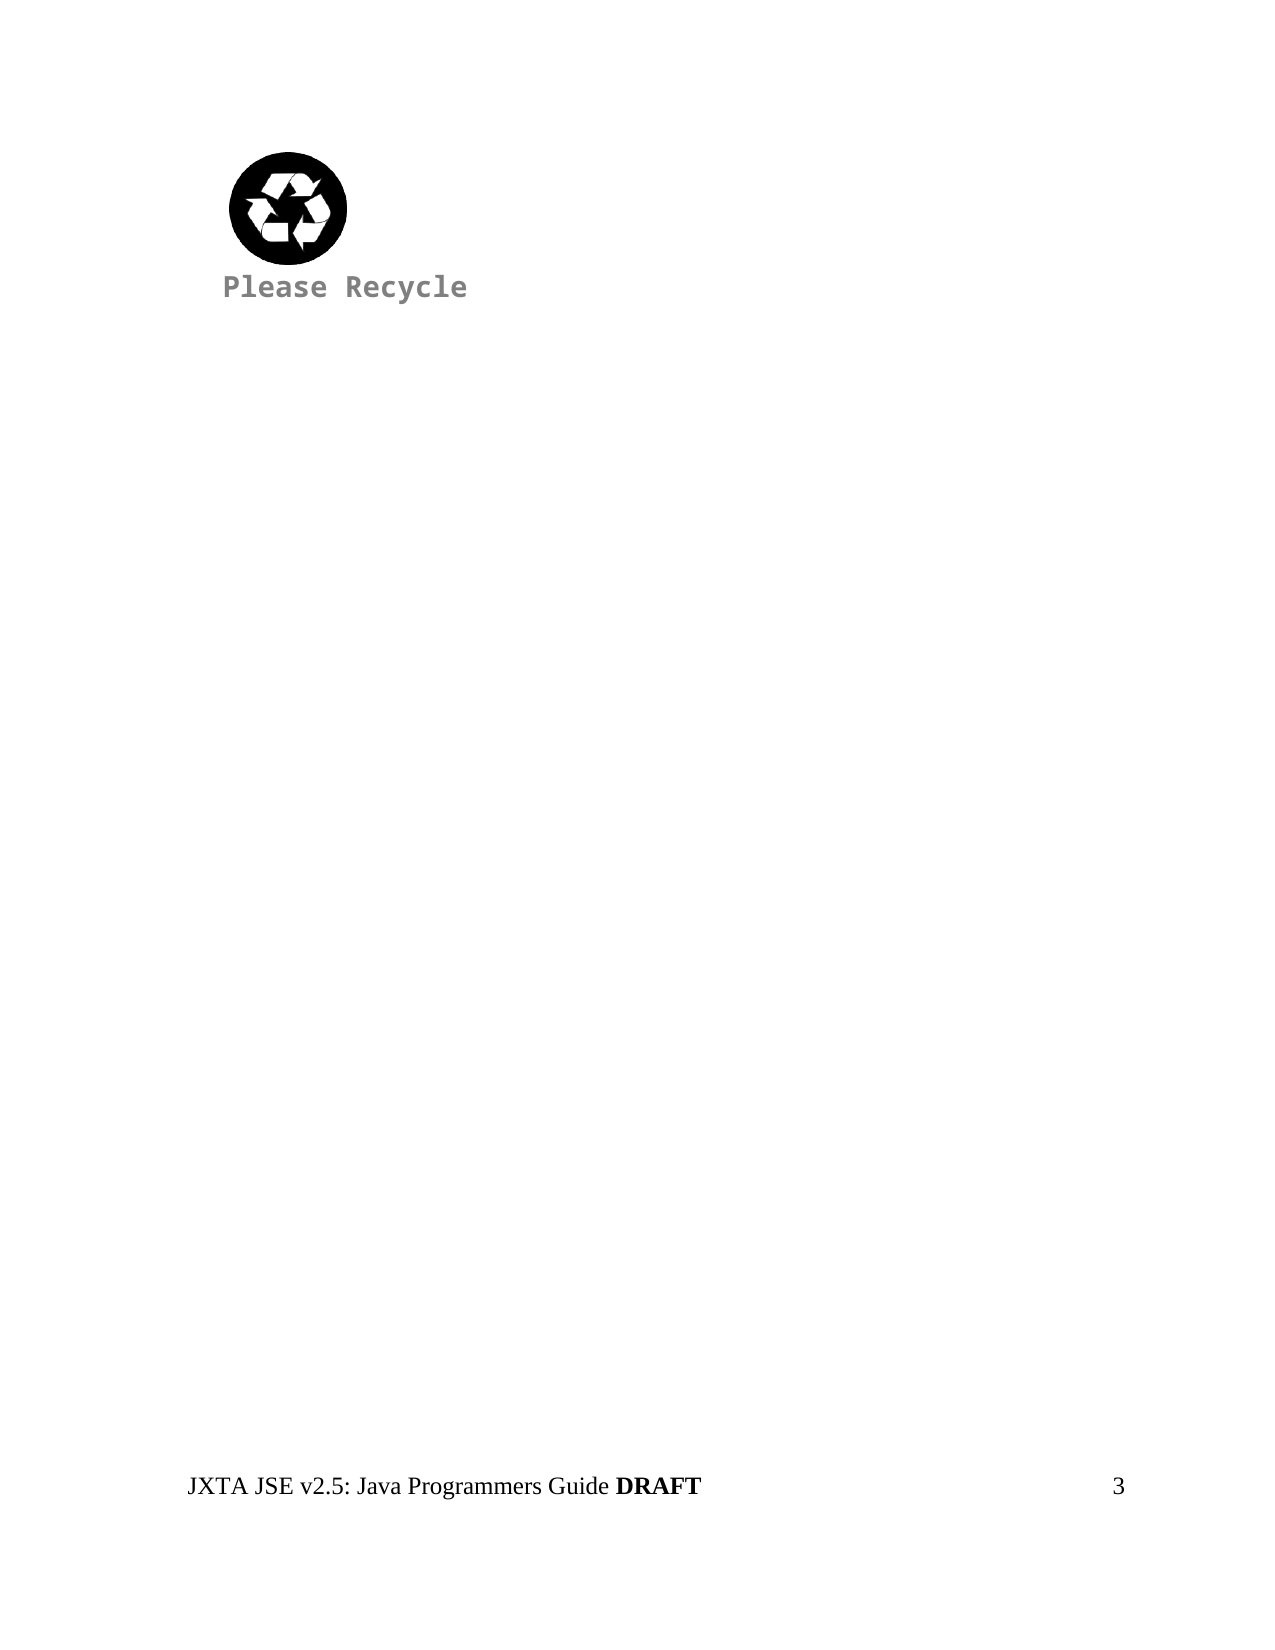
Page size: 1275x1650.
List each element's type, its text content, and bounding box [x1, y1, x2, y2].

text Please Recycle [187, 150, 1125, 306]
picture [226, 150, 349, 267]
